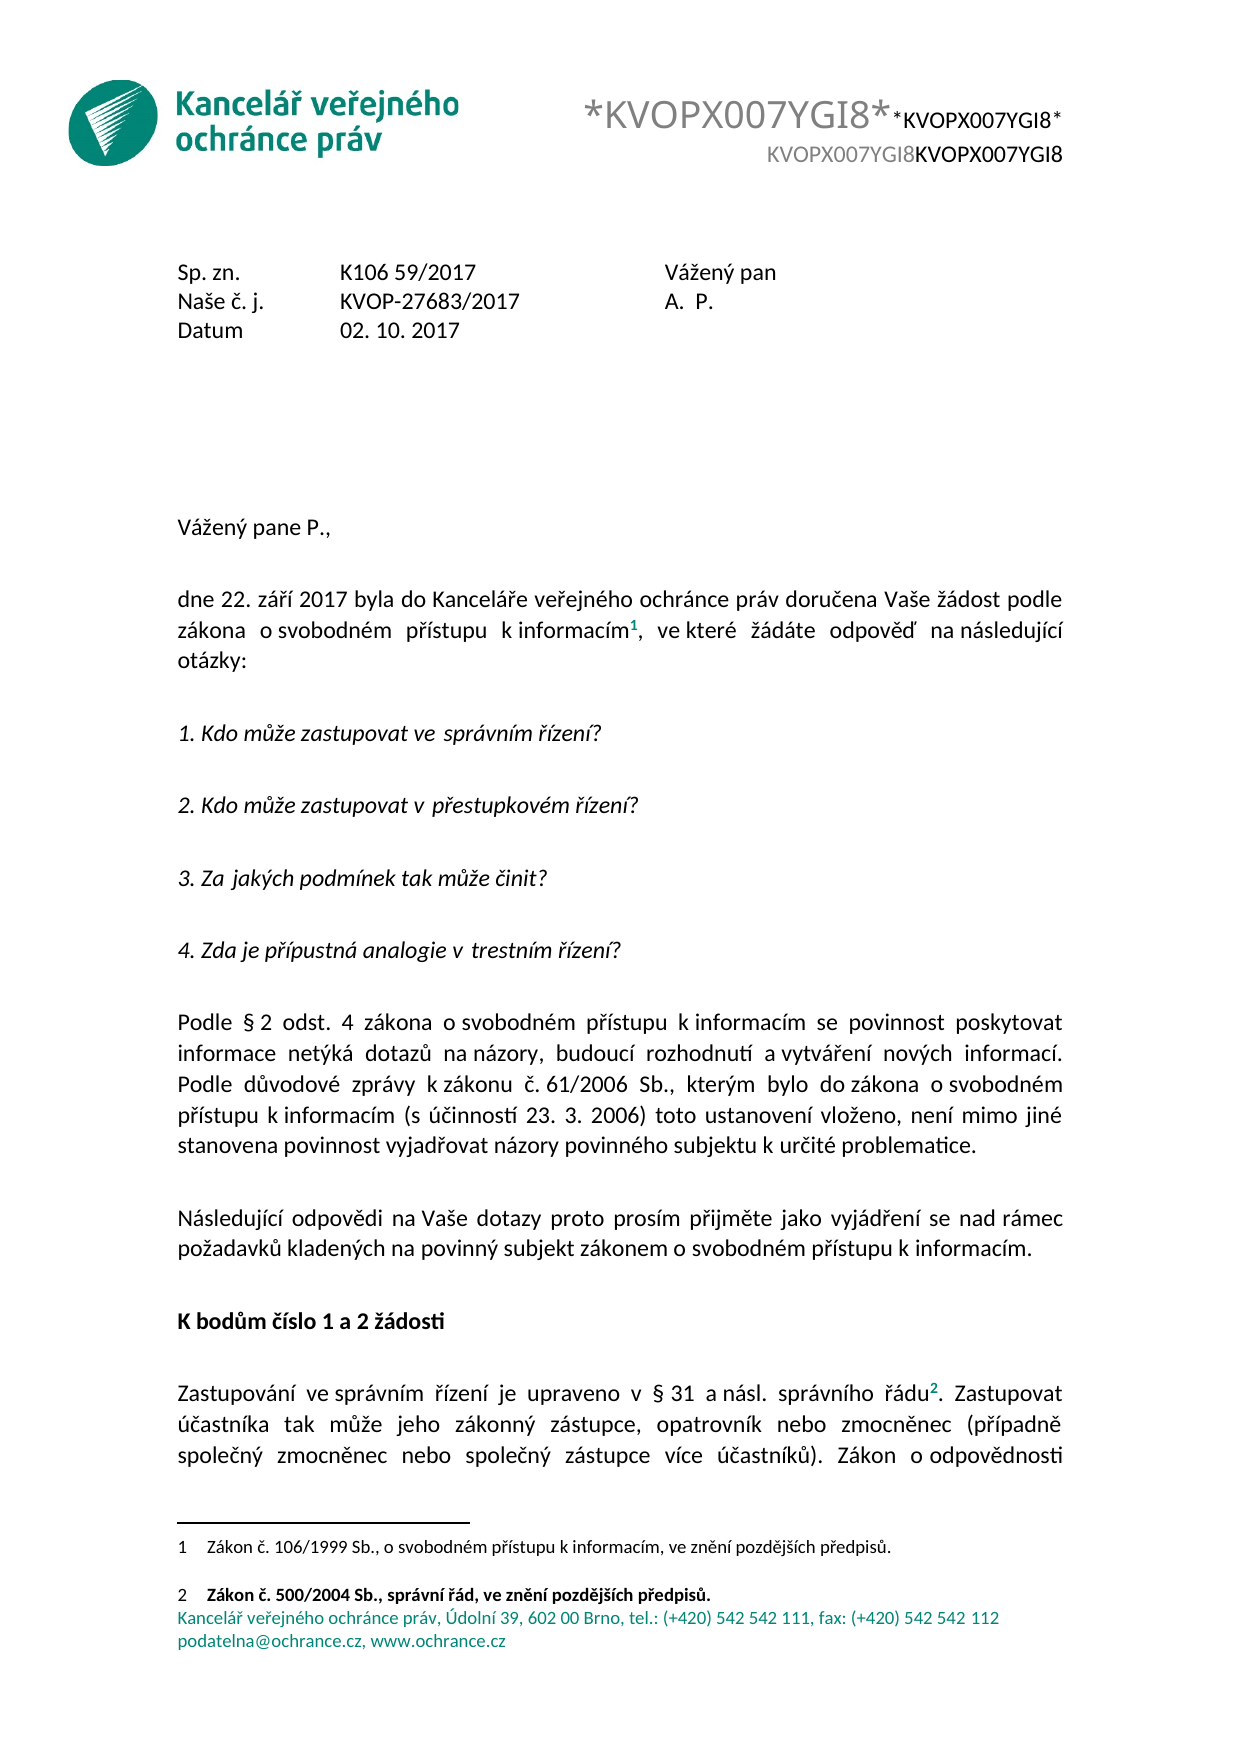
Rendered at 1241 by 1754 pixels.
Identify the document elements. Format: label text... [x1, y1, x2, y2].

text Podle § 2 odst. 4 zákona o svobodném přístupu k informacím se povinnost poskytovat informace netýká dotazů na názory, budoucí rozhodnutí a vytváření nových informací. Podle důvodové zprávy k zákonu č. 61/2006 Sb., kterým bylo do zákona o svobodném přístupu k informacím (s účinností 23. 3. 2006) toto ustanovení vloženo, není mimo jiné stanovena povinnost vyjadřovat názory povinného subjektu k určité problematice. [177, 1007, 1063, 1160]
text Zákon č. 106/1999 Sb., o svobodném přístupu k informacím, ve znění pozdějších předpisů. [177, 1535, 1063, 1558]
text 1. Kdo může zastupovat ve správním řízení? [177, 718, 1063, 747]
table_header K106 59/2017 KVOP-27683/2017 02. 10. 2017 [340, 198, 664, 491]
text Zastupování ve správním řízení je upraveno v § 31 a násl. správního řádu. Zastupovat účastníka tak může jeho zákonný zástupce, opatrovník nebo zmocněnec (případně společný zmocněnec nebo společný zástupce více účastníků). Zákon o odpovědnosti [177, 1378, 1063, 1469]
text Vážený pane P., [177, 512, 1063, 541]
text Následující odpovědi na Vaše dotazy proto prosím přijměte jako vyjádření se nad rámec požadavků kladených na povinný subjekt zákonem o svobodném přístupu k informacím. [177, 1203, 1063, 1263]
table_header Sp. zn. Naše č. j. Datum [177, 198, 340, 491]
text K bodům číslo 1 a 2 žádosti [177, 1306, 1063, 1335]
text dne 22. září 2017 byla do Kanceláře veřejného ochránce práv doručena Vaše žádost podle zákona o svobodném přístupu k informacím, ve které žádáte odpověď na následující otázky: [177, 584, 1063, 675]
table_header Vážený pan A. P. [665, 198, 1085, 491]
text 2. Kdo může zastupovat v přestupkovém řízení? [177, 790, 1063, 819]
text Zákon č. 500/2004 Sb., správní řád, ve znění pozdějších předpisů. [177, 1583, 1063, 1606]
text 4. Zda je přípustná analogie v trestním řízení? [177, 935, 1063, 964]
text 3. Za jakých podmínek tak může činit? [177, 863, 1063, 892]
